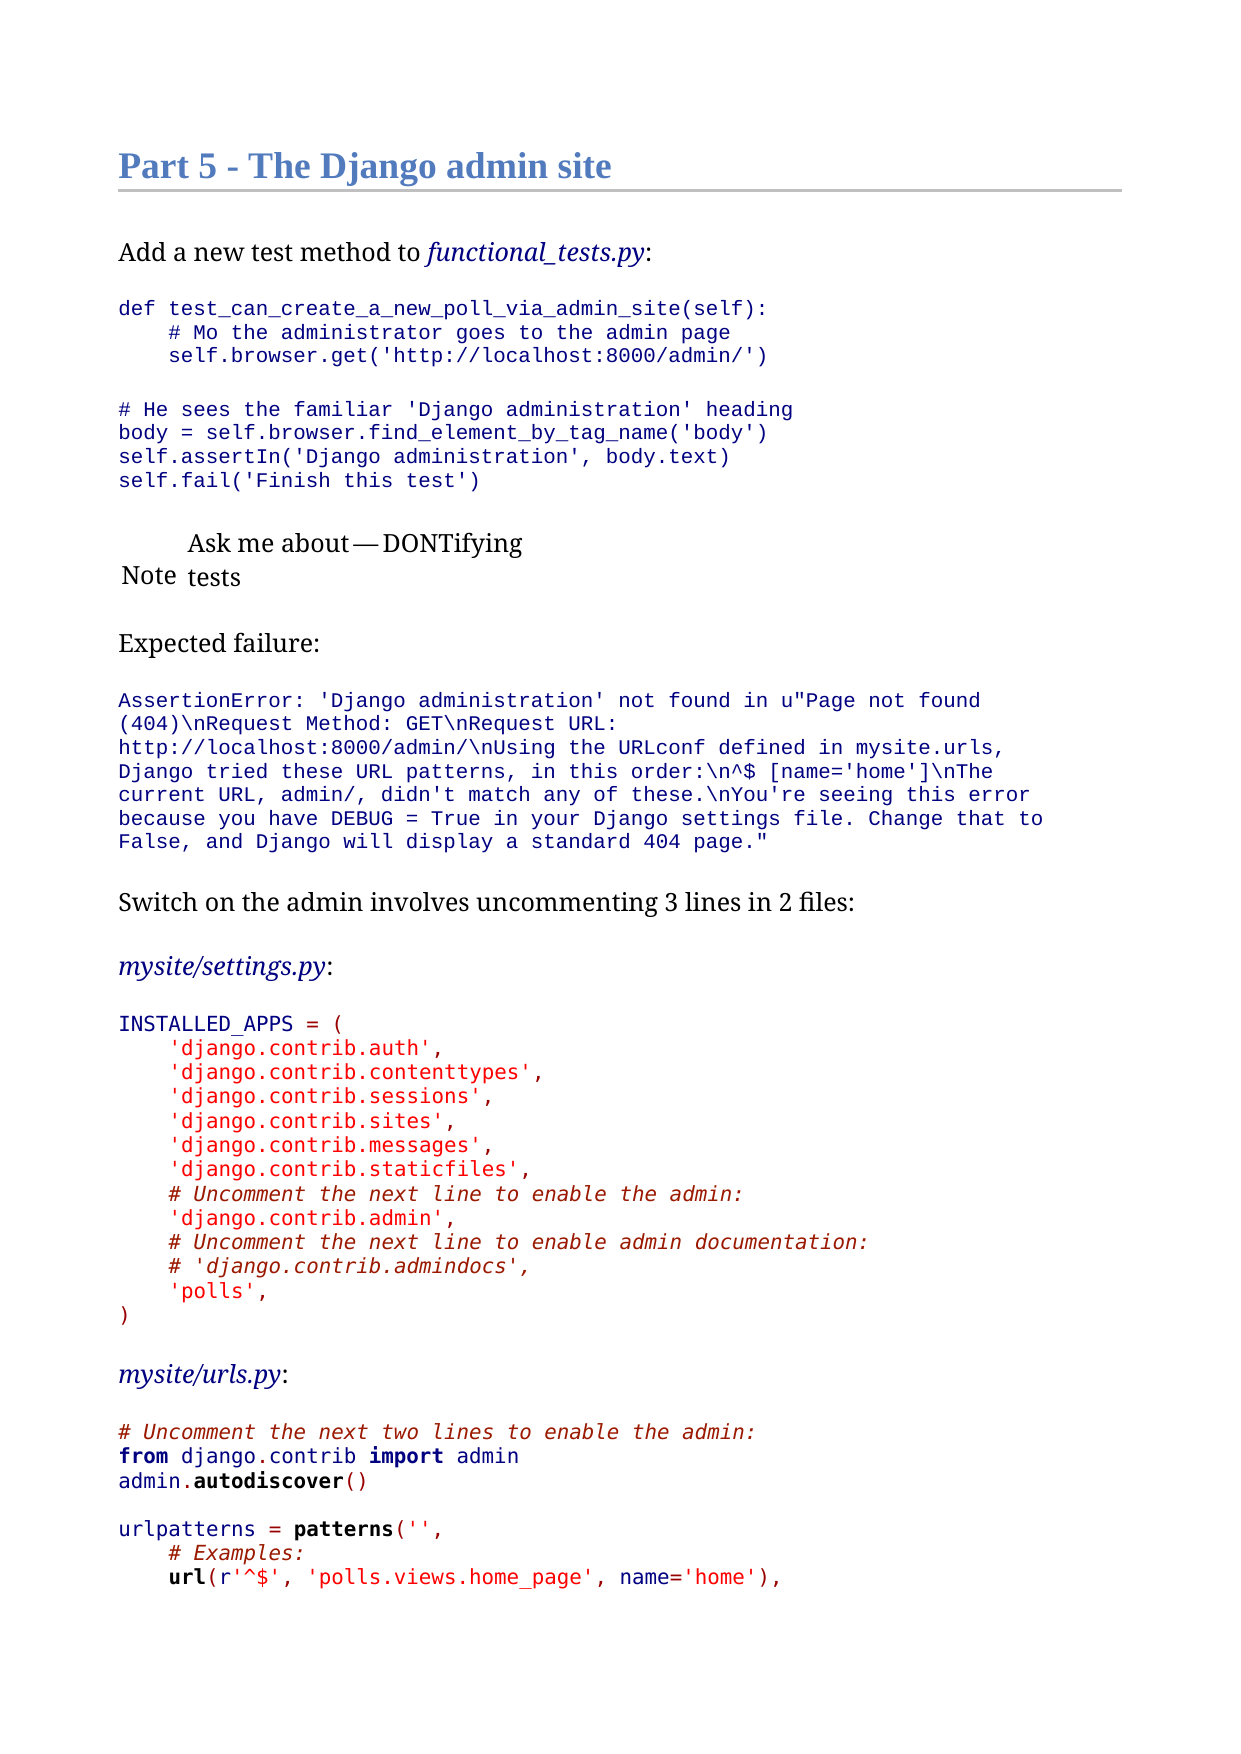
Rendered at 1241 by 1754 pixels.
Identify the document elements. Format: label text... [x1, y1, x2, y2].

text 'django.contrib.sessions', [118, 1084, 1122, 1109]
text # Mo the administrator goes to the admin page [118, 322, 1122, 346]
text because you have DEBUG = True in your Django settings file. Change that to [118, 808, 1122, 832]
text url(r'^$', 'polls.views.home_page', name='home'), [118, 1565, 1122, 1589]
table_header Ask me about — DONTifying tests [184, 523, 579, 626]
text # 'django.contrib.admindocs', [118, 1254, 1122, 1279]
text from django.contrib import admin [118, 1444, 1122, 1469]
text admin.autodiscover() [118, 1469, 1122, 1493]
text 'django.contrib.admin', [118, 1206, 1122, 1230]
subtitle Part 5 - The Django admin site [118, 143, 1122, 189]
text self.browser.get('http://localhost:8000/admin/') [118, 346, 1122, 369]
text Expected failure: [118, 626, 1122, 660]
text Switch on the admin involves uncommenting 3 lines in 2 files: [118, 885, 1122, 919]
text (404)\nRequest Method: GET\nRequest URL: [118, 713, 1122, 737]
text self.fail('Finish this test') [118, 469, 1122, 493]
text # Uncomment the next line to enable admin documentation: [118, 1230, 1122, 1254]
text # Uncomment the next two lines to enable the admin: [118, 1420, 1122, 1444]
text mysite/urls.py: [118, 1357, 1122, 1391]
text 'django.contrib.contenttypes', [118, 1060, 1122, 1084]
text Add a new test method to functional_tests.py: [118, 235, 1122, 269]
text Django tried these URL patterns, in this order:\n^$ [name='home']\nThe [118, 761, 1122, 784]
text # He sees the familiar 'Django administration' heading [118, 399, 1122, 422]
text 'django.contrib.messages', [118, 1133, 1122, 1157]
text 'django.contrib.sites', [118, 1109, 1122, 1133]
text # Examples: [118, 1541, 1122, 1565]
text INSTALLED_APPS = ( [118, 1012, 1122, 1036]
text def test_can_create_a_new_poll_via_admin_site(self): [118, 298, 1122, 322]
text mysite/settings.py: [118, 948, 1122, 982]
text self.assertIn('Django administration', body.text) [118, 446, 1122, 469]
text 'django.contrib.auth', [118, 1036, 1122, 1060]
text current URL, admin/, didn't match any of these.\nYou're seeing this error [118, 784, 1122, 808]
text ) [118, 1303, 1122, 1327]
text False, and Django will display a standard 404 page." [118, 832, 1122, 855]
text urlpatterns = patterns('', [118, 1517, 1122, 1541]
table_header Note [118, 523, 184, 626]
text 'polls', [118, 1279, 1122, 1303]
text AssertionError: 'Django administration' not found in u"Page not found [118, 690, 1122, 713]
text 'django.contrib.staticfiles', [118, 1157, 1122, 1182]
text # Uncomment the next line to enable the admin: [118, 1182, 1122, 1206]
text http://localhost:8000/admin/\nUsing the URLconf defined in mysite.urls, [118, 737, 1122, 761]
text body = self.browser.find_element_by_tag_name('body') [118, 422, 1122, 446]
